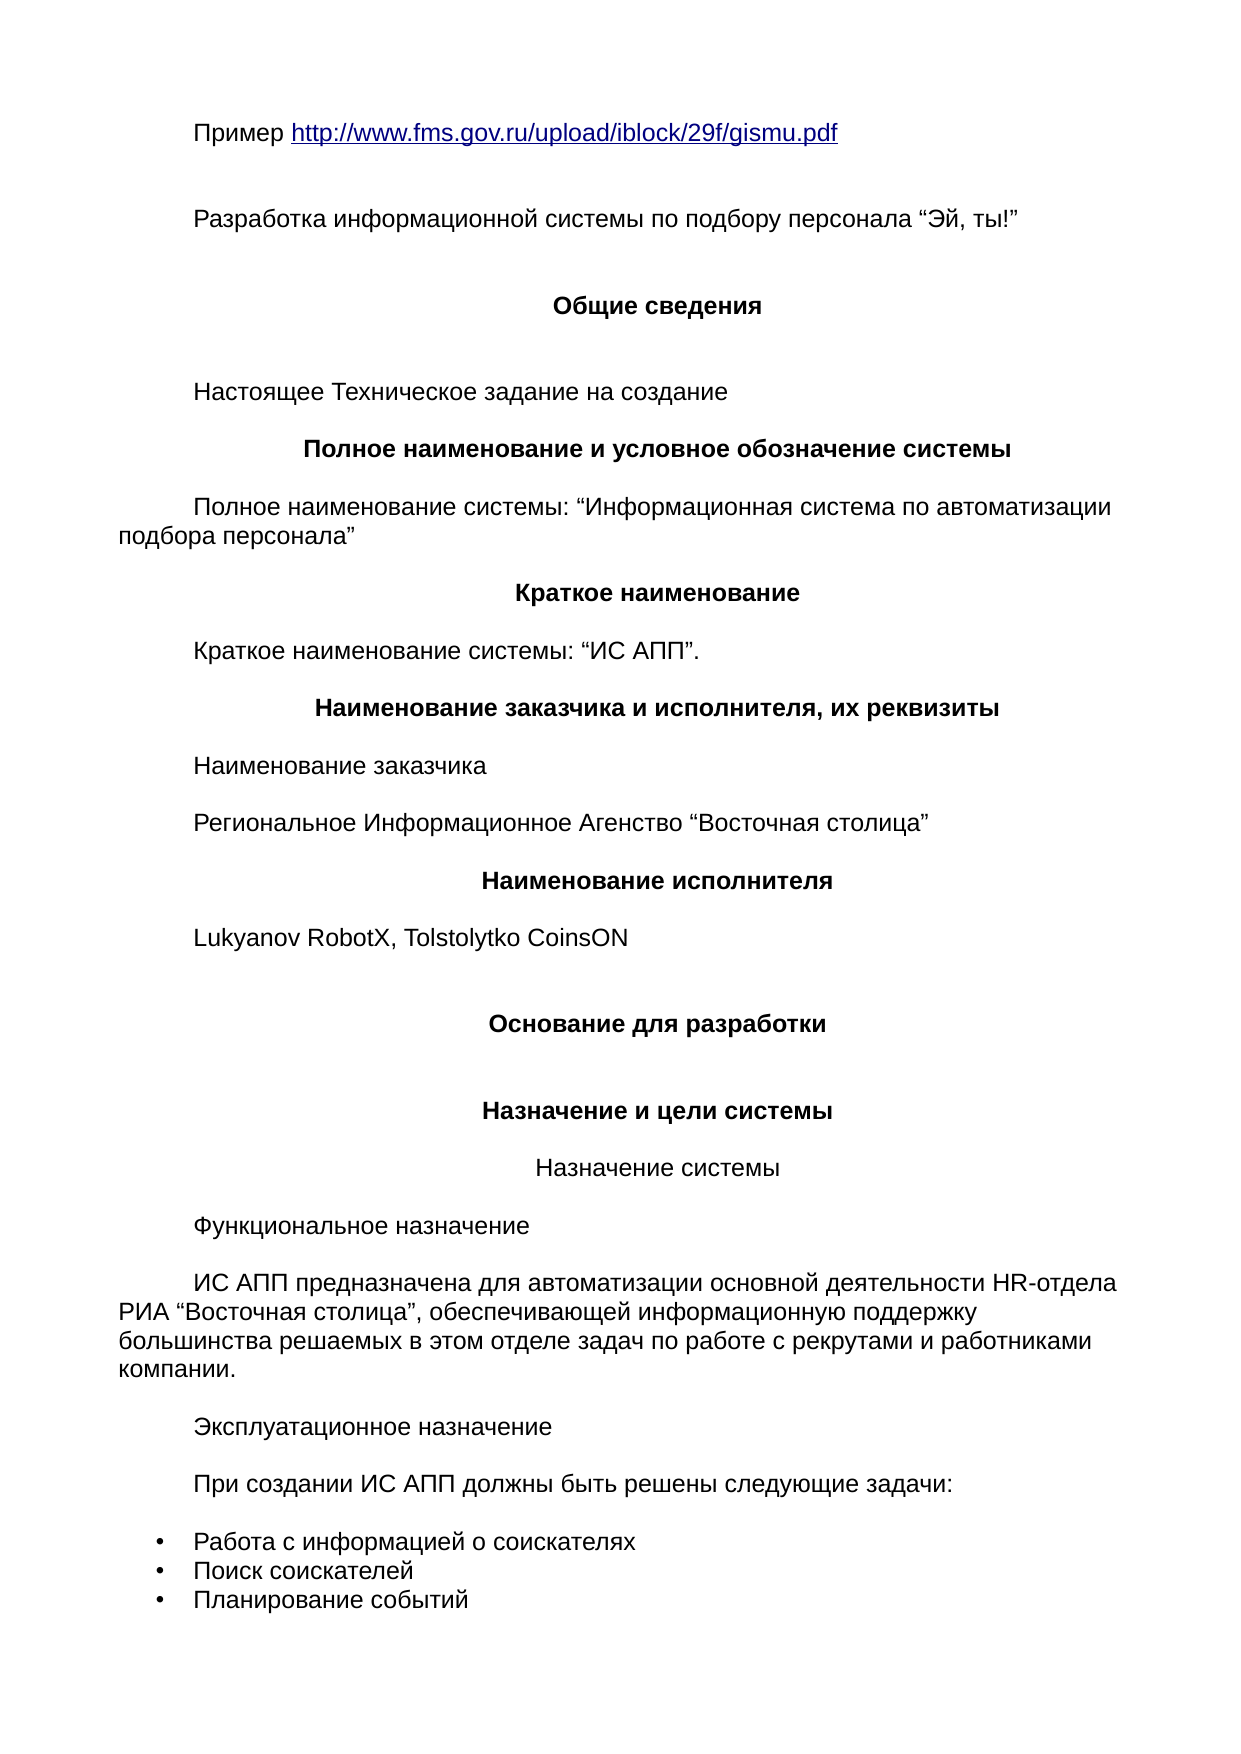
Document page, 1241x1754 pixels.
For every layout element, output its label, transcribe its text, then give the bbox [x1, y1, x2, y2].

text Настоящее Техническое задание на создание [118, 377, 1122, 406]
text ИС АПП предназначена для автоматизации основной деятельности HR-отдела РИА “Восточная столица”, обеспечивающей информационную поддержку большинства решаемых в этом отделе задач по работе с рекрутами и работниками компании. [118, 1268, 1122, 1383]
text Наименование заказчика [118, 751, 1122, 779]
list Поиск соискателей [156, 1556, 1122, 1584]
text Назначение системы [118, 1153, 1122, 1182]
text Основание для разработки [118, 1009, 1122, 1038]
text Полное наименование системы: “Информационная система по автоматизации подбора персонала” [118, 492, 1122, 549]
text Функциональное назначение [118, 1211, 1122, 1239]
text Наименование заказчика и исполнителя, их реквизиты [118, 693, 1122, 722]
text Разработка информационной системы по подбору персонала “Эй, ты!” [118, 204, 1122, 233]
list Планирование событий [156, 1584, 1122, 1613]
text Краткое наименование [118, 578, 1122, 607]
text Наименование исполнителя [118, 866, 1122, 894]
list Работа с информацией о соискателях [156, 1527, 1122, 1556]
text Эксплуатационное назначение [118, 1412, 1122, 1441]
text Назначение и цели системы [118, 1096, 1122, 1124]
text Пример http://www.fms.gov.ru/upload/iblock/29f/gismu.pdf [118, 118, 1122, 147]
text Lukyanov RobotX, Tolstolytko CoinsON [118, 923, 1122, 952]
text Региональное Информационное Агенство “Восточная столица” [118, 808, 1122, 837]
text При создании ИС АПП должны быть решены следующие задачи: [118, 1469, 1122, 1498]
text Общие сведения [118, 291, 1122, 319]
text Полное наименование и условное обозначение системы [118, 434, 1122, 463]
text Краткое наименование системы: “ИС АПП”. [118, 636, 1122, 664]
